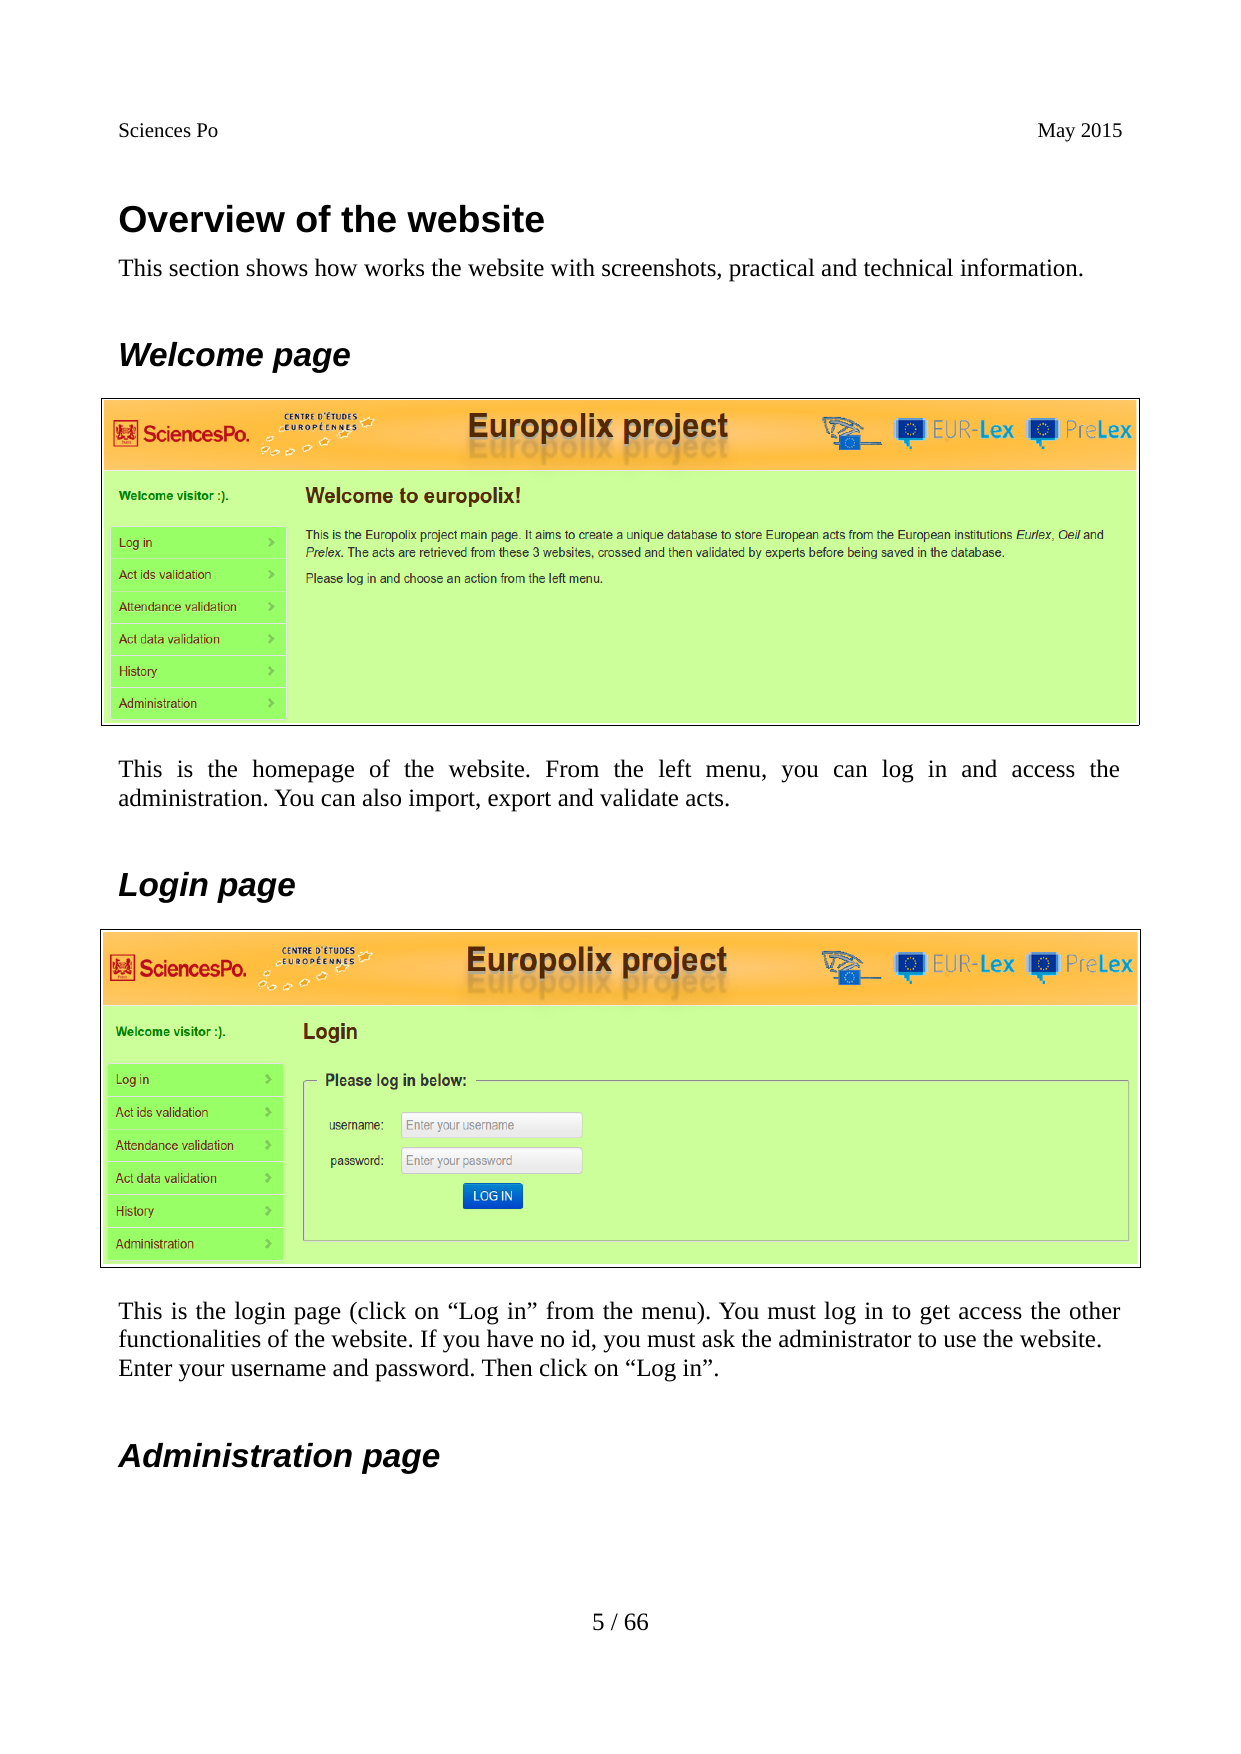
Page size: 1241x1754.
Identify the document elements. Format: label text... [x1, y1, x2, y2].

subtitle Welcome page [118, 335, 1122, 374]
subtitle Login page [118, 865, 1122, 904]
subtitle Overview of the website [118, 197, 1122, 240]
text This section shows how works the website with screenshots, practical and technical information. [118, 253, 1122, 282]
text This is the login page (click on “Log in” from the menu). You must log in to get access the other functionalities of the website. If you have no id, you must ask the administrator to use the website. [118, 1296, 1122, 1353]
text Enter your username and password. Then click on “Log in”. [118, 1353, 1122, 1382]
text This is the homepage of the website. From the left menu, you can log in and access the administration. You can also import, export and validate acts. [118, 754, 1122, 812]
picture [104, 400, 1137, 723]
picture [103, 932, 1138, 1264]
subtitle Administration page [118, 1436, 1122, 1474]
